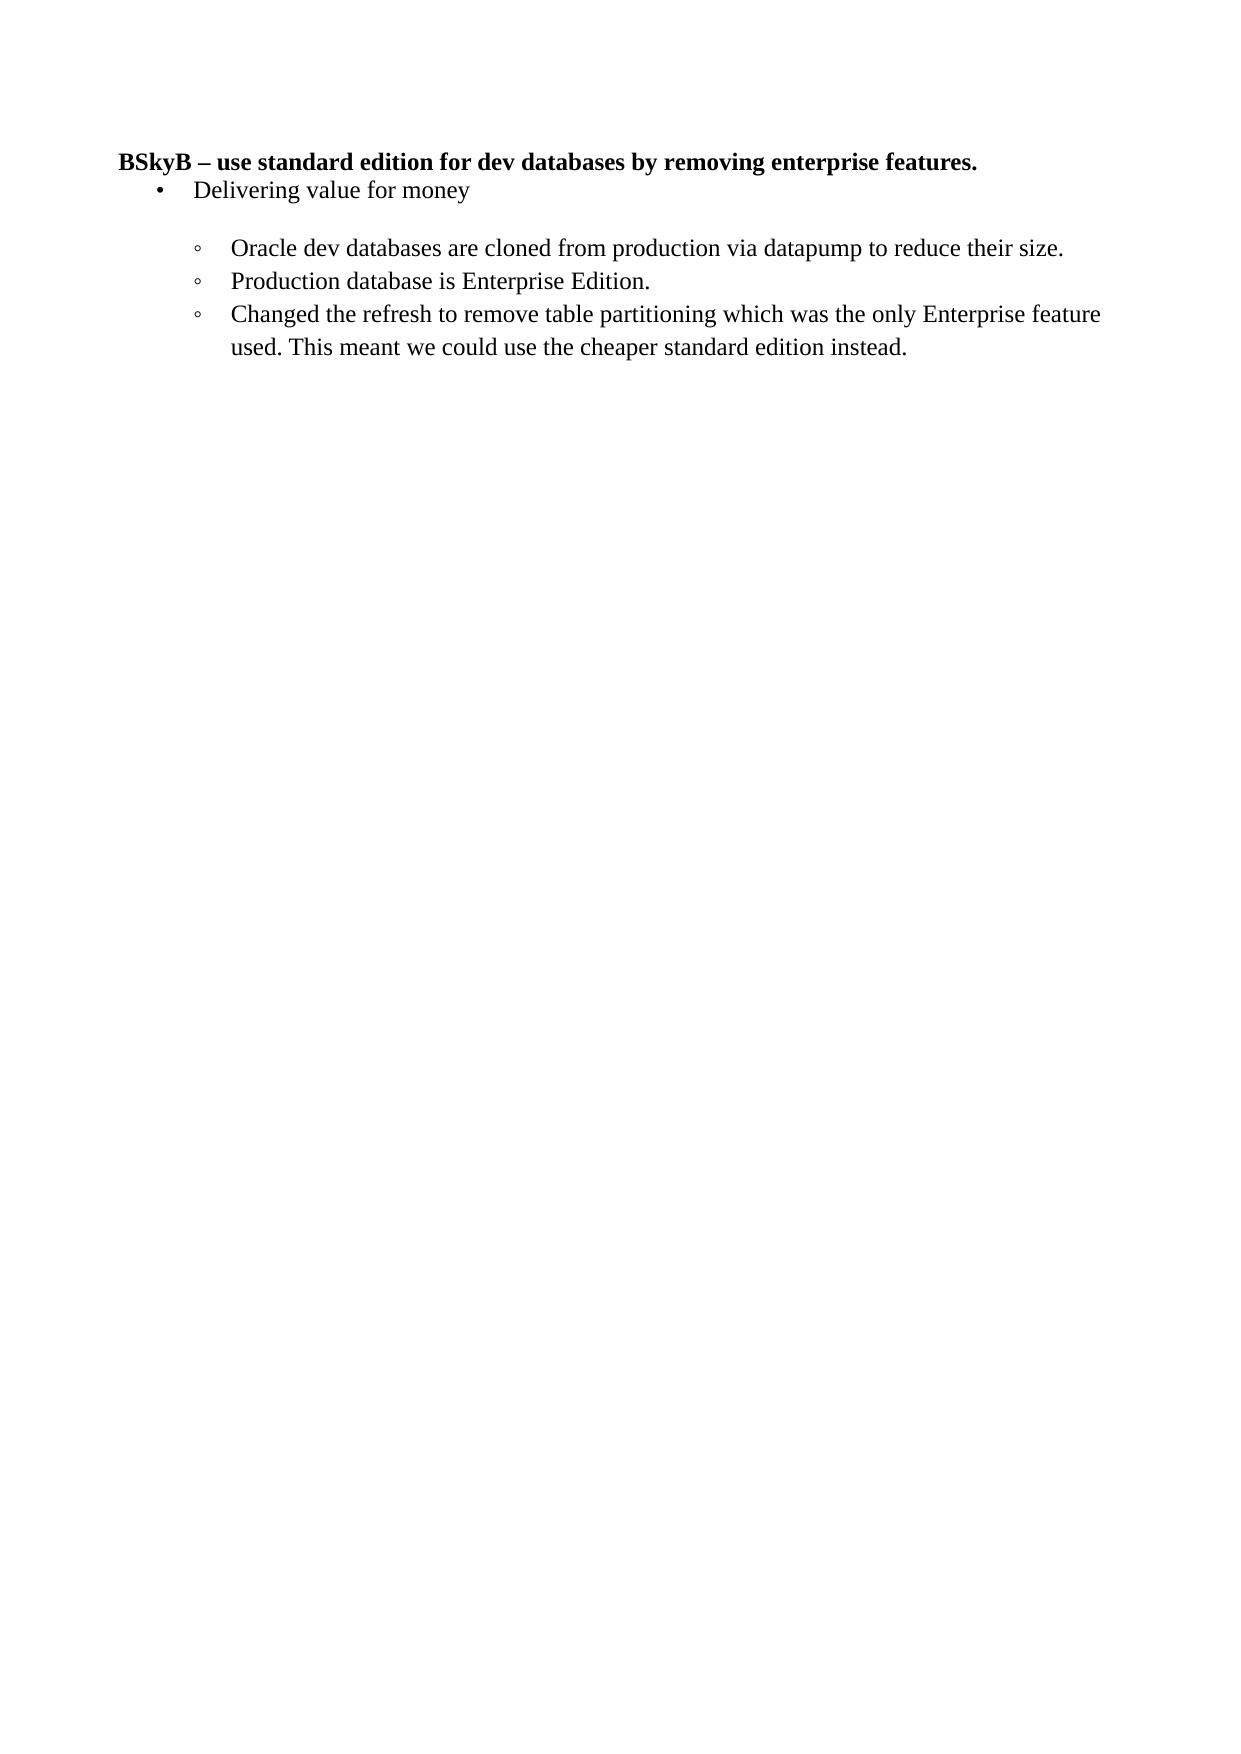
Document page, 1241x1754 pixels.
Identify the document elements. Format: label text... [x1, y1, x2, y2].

list Changed the refresh to remove table partitioning which was the only Enterprise feature used. This meant we could use the cheaper standard edition instead. [193, 299, 1122, 361]
list Oracle dev databases are cloned from production via datapump to reduce their size. [193, 233, 1122, 262]
list Production database is Enterprise Edition. [193, 266, 1122, 295]
text BSkyB – use standard edition for dev databases by removing enterprise features. [118, 147, 1122, 176]
list Delivering value for money [156, 176, 1122, 204]
